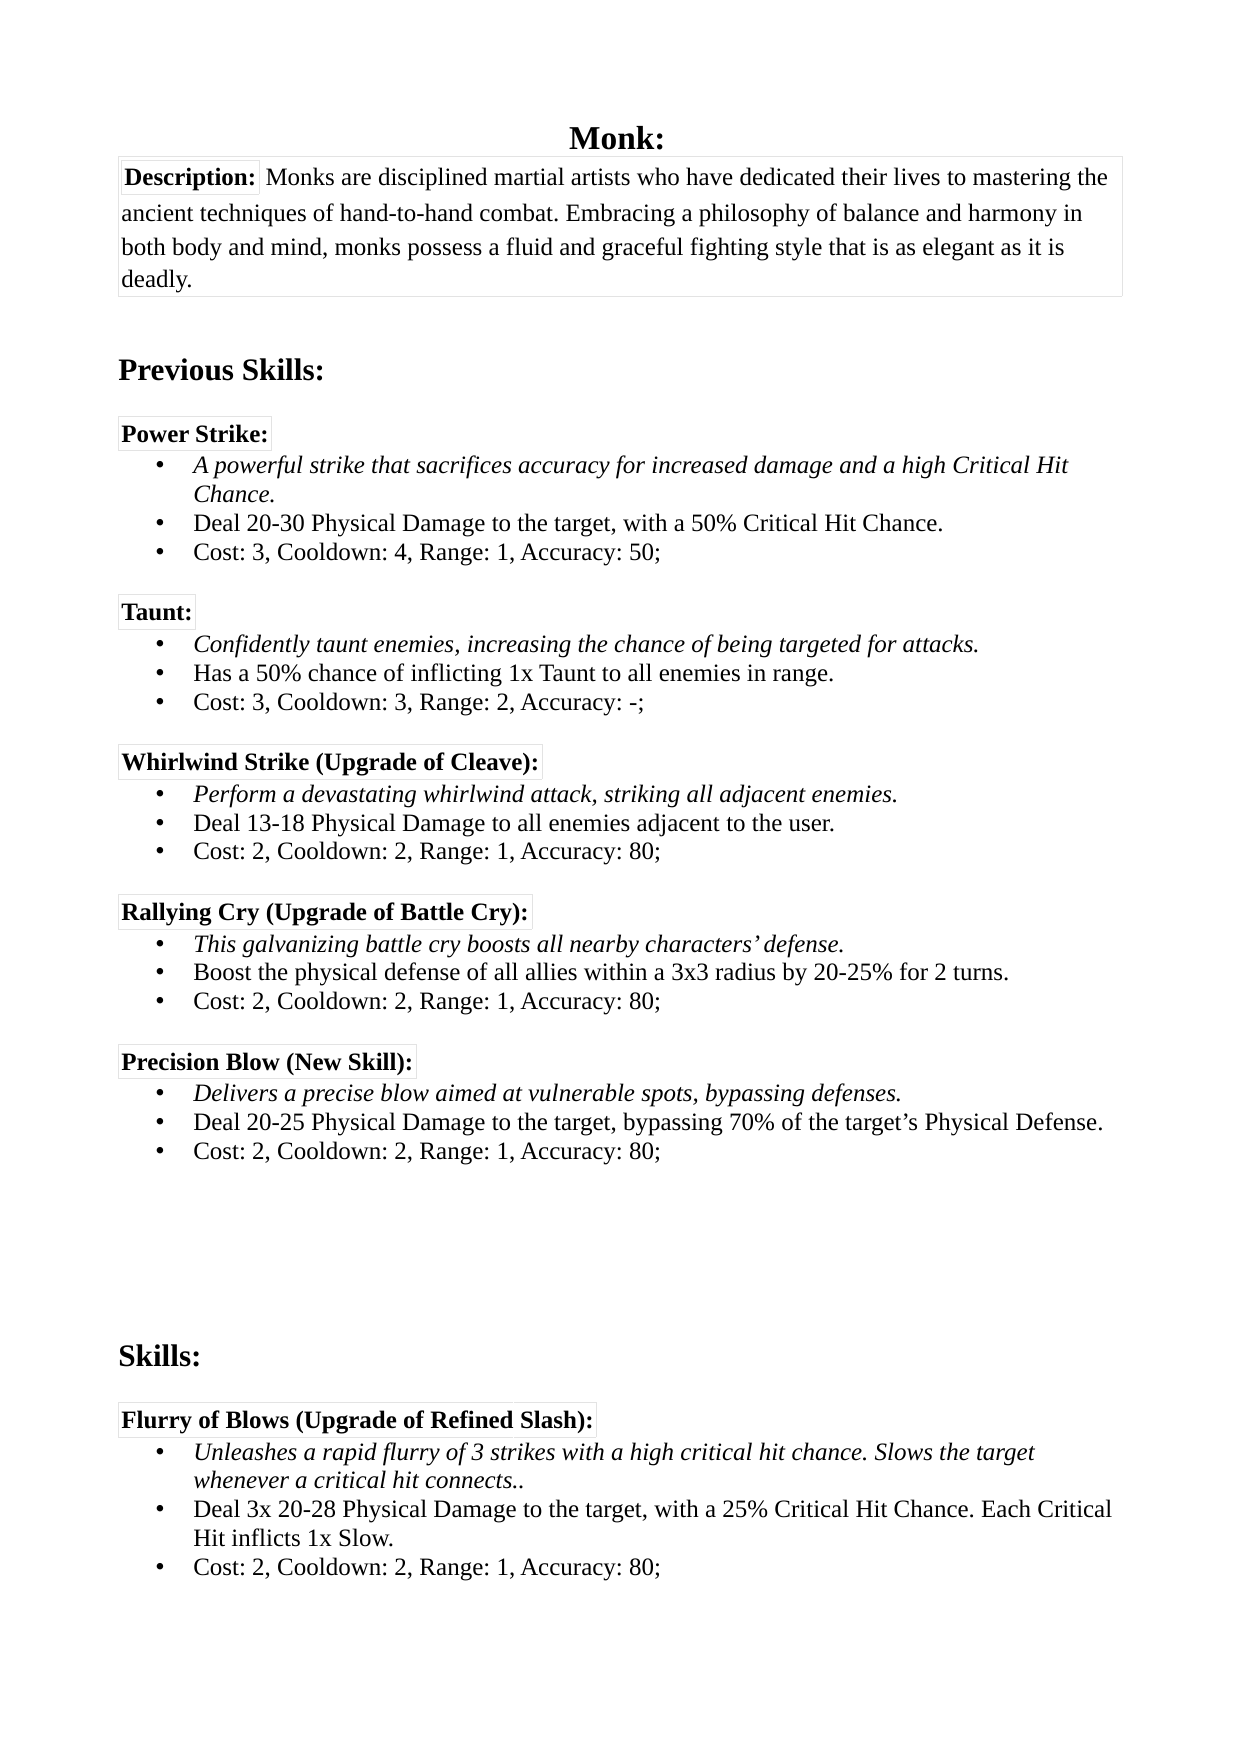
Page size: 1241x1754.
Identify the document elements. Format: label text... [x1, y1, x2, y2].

list Delivers a precise blow aimed at vulnerable spots, bypassing defenses. [156, 1078, 1122, 1107]
list A powerful strike that sacrifices accuracy for increased damage and a high Critical Hit Chance. [156, 451, 1122, 508]
text Precision Blow (New Skill): [119, 1045, 416, 1078]
text Flurry of Blows (Upgrade of Refined Slash): [119, 1403, 596, 1437]
list Cost: 3, Cooldown: 3, Range: 2, Accuracy: -; [156, 687, 1122, 715]
list Deal 20-25 Physical Damage to the target, bypassing 70% of the target’s Physical Defense. [156, 1107, 1122, 1136]
text [272, 416, 1122, 451]
list Boost the physical defense of all allies within a 3x3 radius by 20-25% for 2 turns. [156, 957, 1122, 986]
list Perform a devastating whirlwind attack, striking all adjacent enemies. [156, 779, 1122, 808]
list Cost: 2, Cooldown: 2, Range: 1, Accuracy: 80; [156, 986, 1122, 1015]
text Monk: [118, 118, 1122, 156]
text Taunt: [119, 595, 195, 629]
list Deal 3x 20-28 Physical Damage to the target, with a 25% Critical Hit Chance. Each Critical Hit inflicts 1x Slow. [156, 1494, 1122, 1552]
text Skills: [118, 1337, 1122, 1373]
list Cost: 2, Cooldown: 2, Range: 1, Accuracy: 80; [156, 1136, 1122, 1165]
text Rallying Cry (Upgrade of Battle Cry): [119, 895, 532, 929]
text [417, 1044, 1122, 1078]
text [543, 744, 1122, 779]
text Power Strike: [119, 417, 271, 450]
list This galvanizing battle cry boosts all nearby characters’ defense. [156, 929, 1122, 957]
list Cost: 3, Cooldown: 4, Range: 1, Accuracy: 50; [156, 537, 1122, 566]
list Cost: 2, Cooldown: 2, Range: 1, Accuracy: 80; [156, 1552, 1122, 1581]
list Confidently taunt enemies, increasing the chance of being targeted for attacks. [156, 629, 1122, 658]
list Deal 13-18 Physical Damage to all enemies adjacent to the user. [156, 808, 1122, 836]
text Previous Skills: [118, 351, 1122, 387]
text Whirlwind Strike (Upgrade of Cleave): [119, 745, 542, 779]
text [533, 894, 1122, 929]
list Unleashes a rapid flurry of 3 strikes with a high critical hit chance. Slows the target whenever a critical hit connects.. [156, 1437, 1122, 1494]
list Deal 20-30 Physical Damage to the target, with a 50% Critical Hit Chance. [156, 508, 1122, 537]
list Cost: 2, Cooldown: 2, Range: 1, Accuracy: 80; [156, 836, 1122, 865]
text [196, 594, 1122, 629]
text [597, 1402, 1122, 1437]
text Description: Monks are disciplined martial artists who have dedicated their lives to mastering the ancient techniques of hand-to-hand combat. Embracing a philosophy of balance and harmony in both body and mind, monks possess a fluid and graceful fighting style that is as elegant as it is deadly. [119, 157, 1122, 296]
list Has a 50% chance of inflicting 1x Taunt to all enemies in range. [156, 658, 1122, 687]
